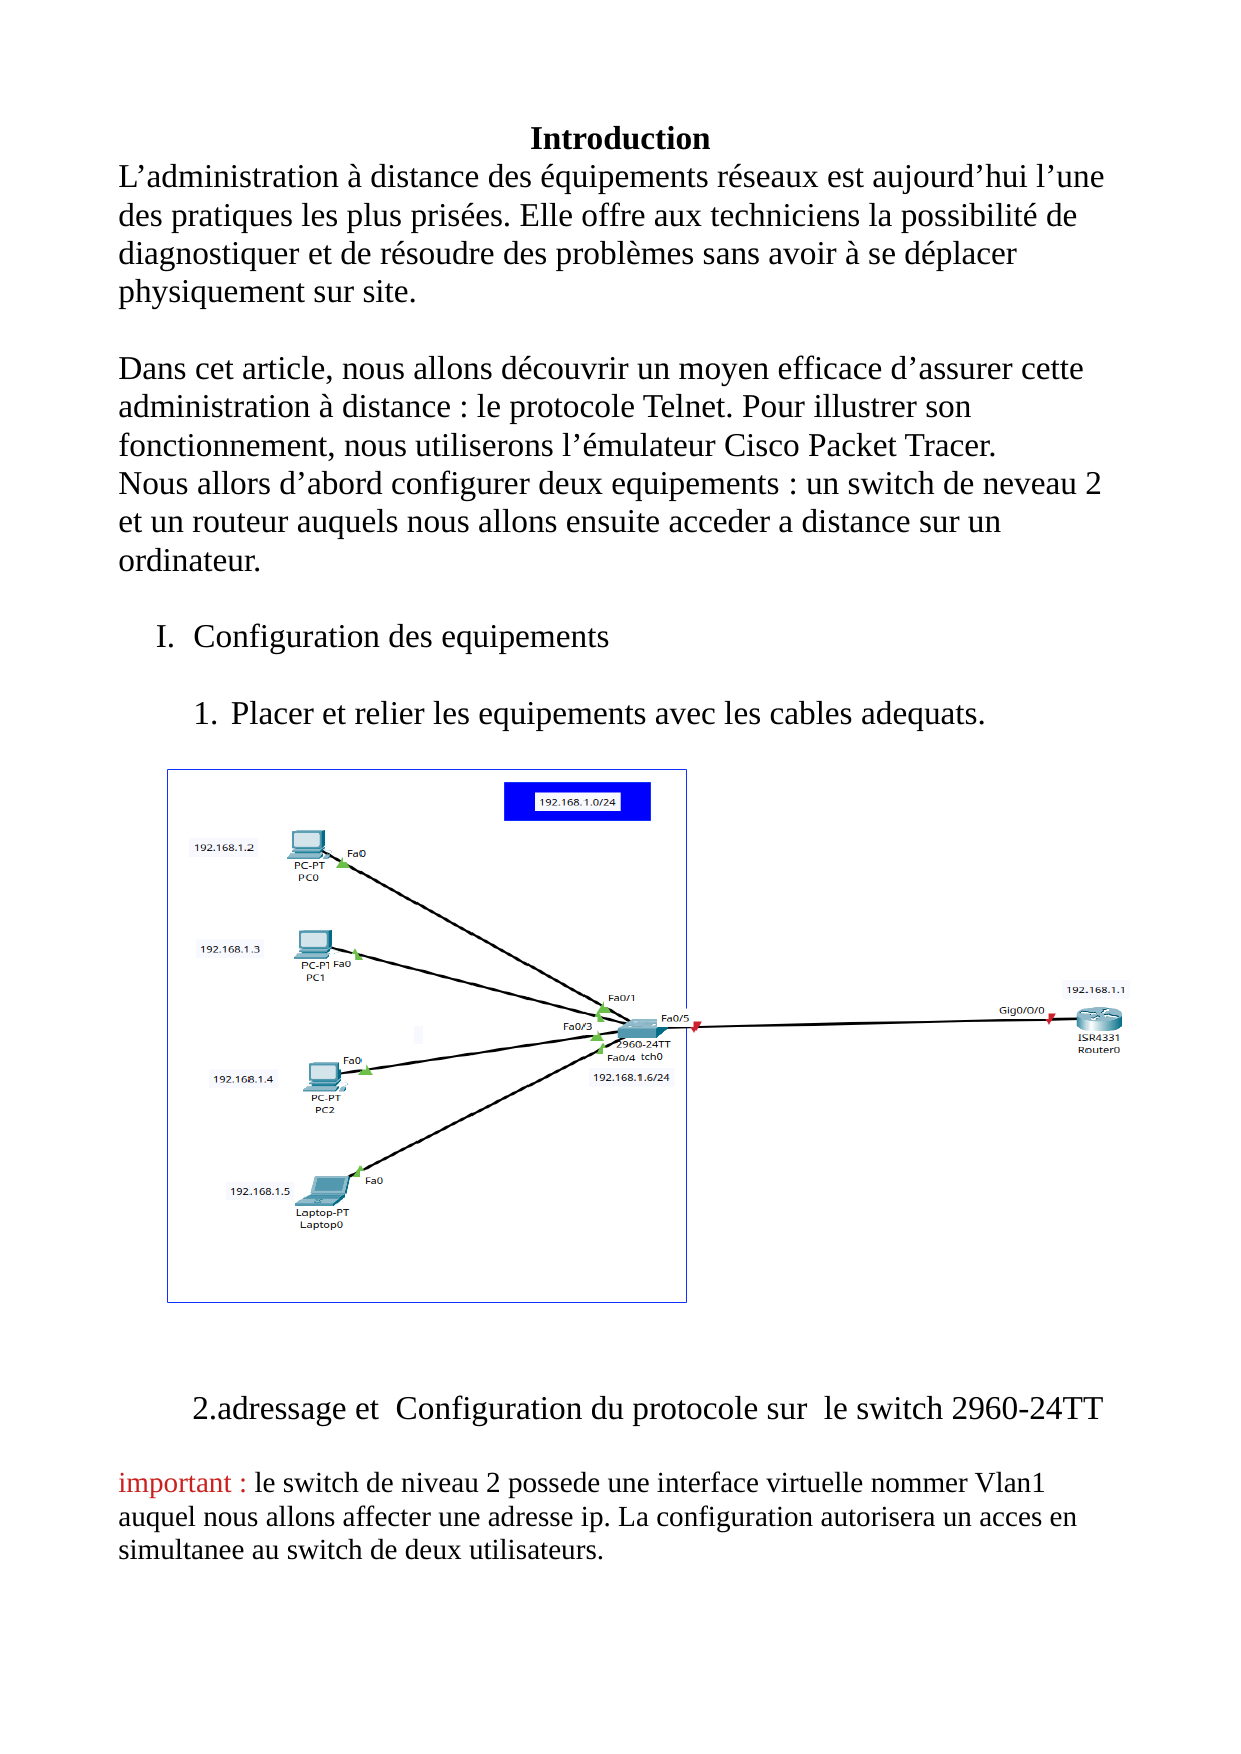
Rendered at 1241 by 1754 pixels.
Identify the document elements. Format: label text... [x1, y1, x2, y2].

text Nous allors d’abord configurer deux equipements : un switch de neveau 2 et un routeur auquels nous allons ensuite acceder a distance sur un ordinateur. [118, 463, 1122, 578]
text 2.adressage et Configuration du protocole sur le switch 2960-24TT [118, 1388, 1122, 1427]
text L’administration à distance des équipements réseaux est aujourd’hui l’une des pratiques les plus prisées. Elle offre aux techniciens la possibilité de diagnostiquer et de résoudre des problèmes sans avoir à se déplacer physiquement sur site. [118, 156, 1122, 310]
list Placer et relier les equipements avec les cables adequats. [193, 693, 1122, 731]
text Dans cet article, nous allons découvrir un moyen efficace d’assurer cette administration à distance : le protocole Telnet. Pour illustrer son fonctionnement, nous utiliserons l’émulateur Cisco Packet Tracer. [118, 348, 1122, 463]
text important : le switch de niveau 2 possede une interface virtuelle nommer Vlan1 auquel nous allons affecter une adresse ip. La configuration autorisera un acces en simultanee au switch de deux utilisateurs. [118, 1465, 1122, 1566]
list Configuration des equipements [156, 616, 1122, 655]
picture [138, 762, 1143, 1312]
text Introduction [118, 118, 1122, 156]
